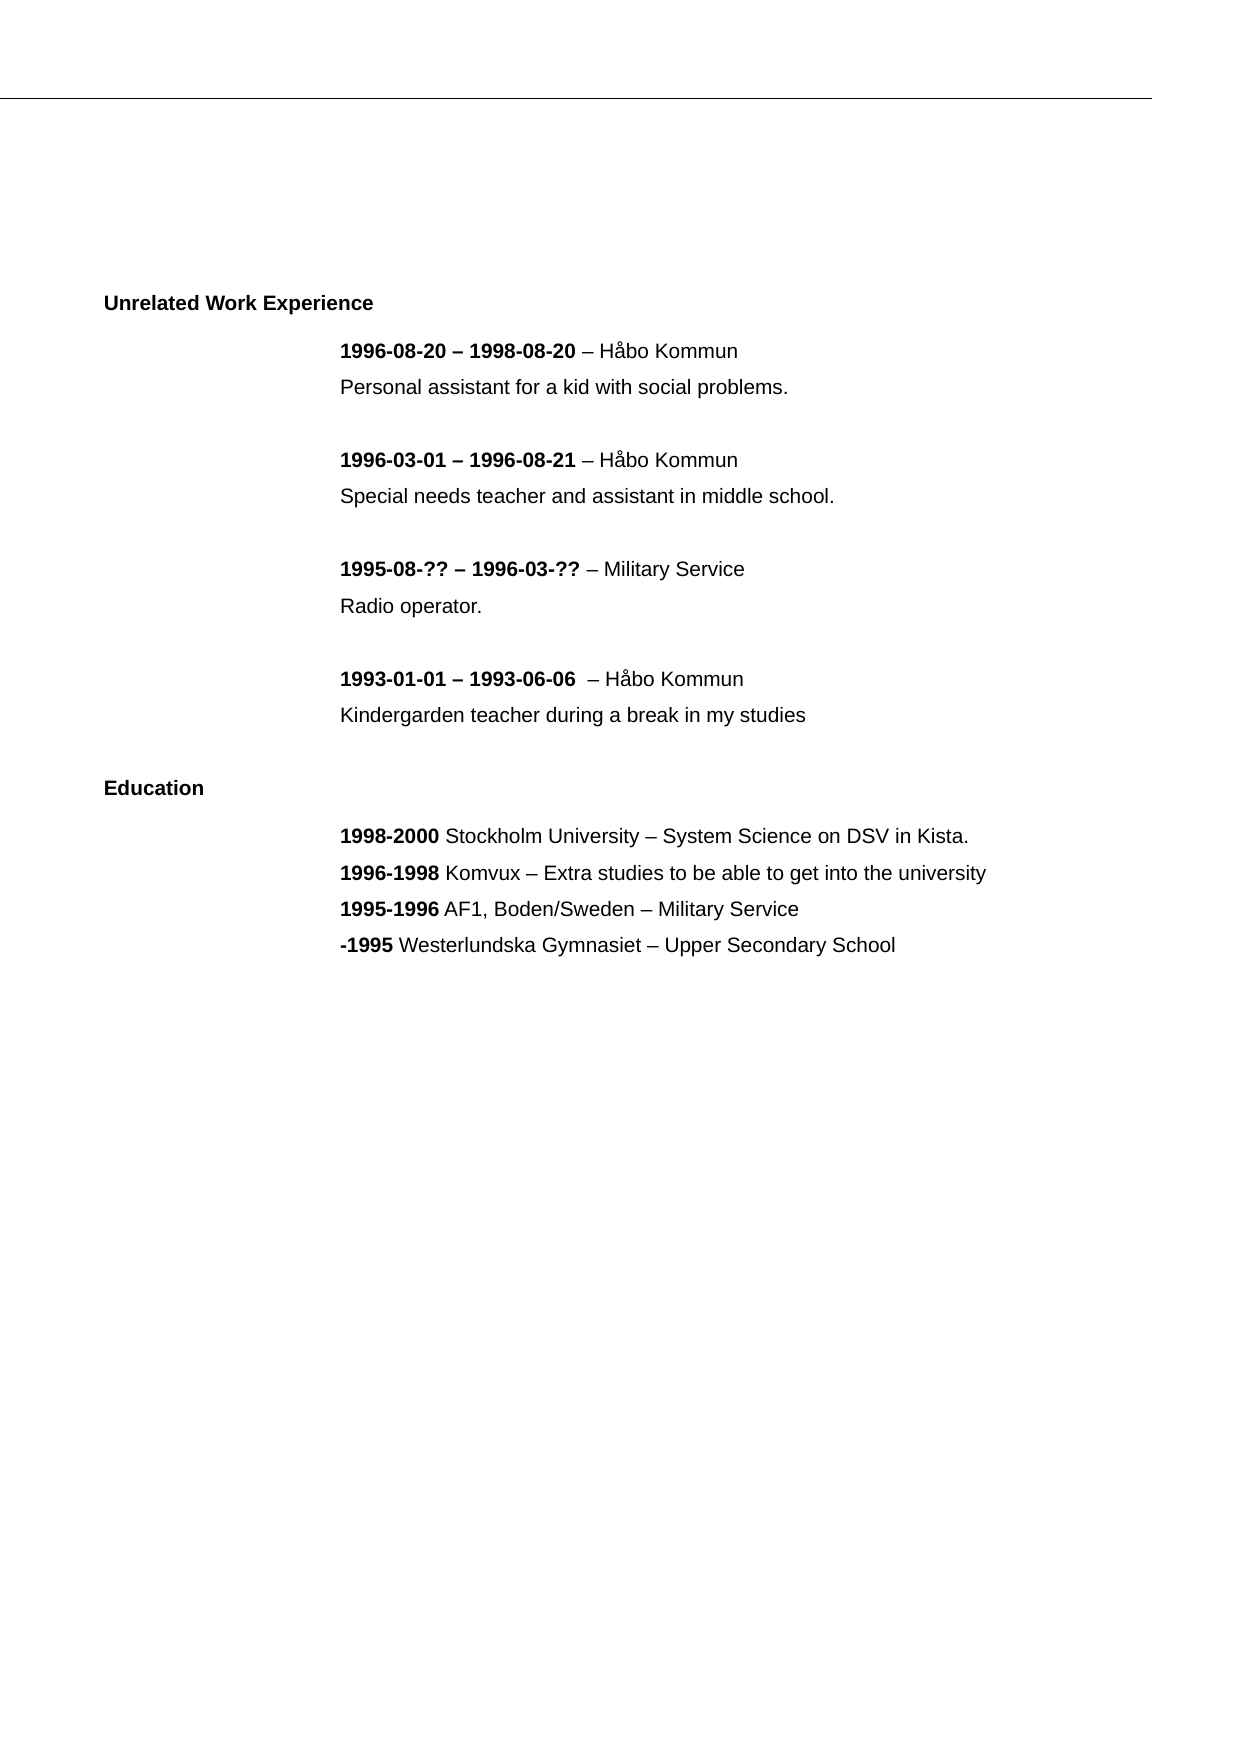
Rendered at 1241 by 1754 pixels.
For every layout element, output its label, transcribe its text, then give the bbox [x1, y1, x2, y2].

text 1996-1998 Komvux – Extra studies to be able to get into the university [340, 860, 1152, 884]
text 1996-03-01 – 1996-08-21 – Håbo Kommun [340, 448, 1152, 472]
text Kindergarden teacher during a break in my studies [340, 703, 1152, 727]
text -1995 Westerlundska Gymnasiet – Upper Secondary School [340, 933, 1152, 957]
text 1995-1996 AF1, Boden/Sweden – Military Service [340, 897, 1152, 921]
text Education [103, 776, 1152, 800]
text 1993-01-01 – 1993-06-06 – Håbo Kommun [340, 667, 1152, 691]
text Radio operator. [340, 594, 1152, 618]
text Special needs teacher and assistant in middle school. [340, 484, 1152, 508]
text 1996-08-20 – 1998-08-20 – Håbo Kommun [340, 338, 1152, 362]
text 1998-2000 Stockholm University – System Science on DSV in Kista. [340, 824, 1152, 848]
text Personal assistant for a kid with social problems. [340, 375, 1152, 399]
text Unrelated Work Experience [103, 291, 1152, 314]
text 1995-08-?? – 1996-03-?? – Military Service [340, 557, 1152, 581]
